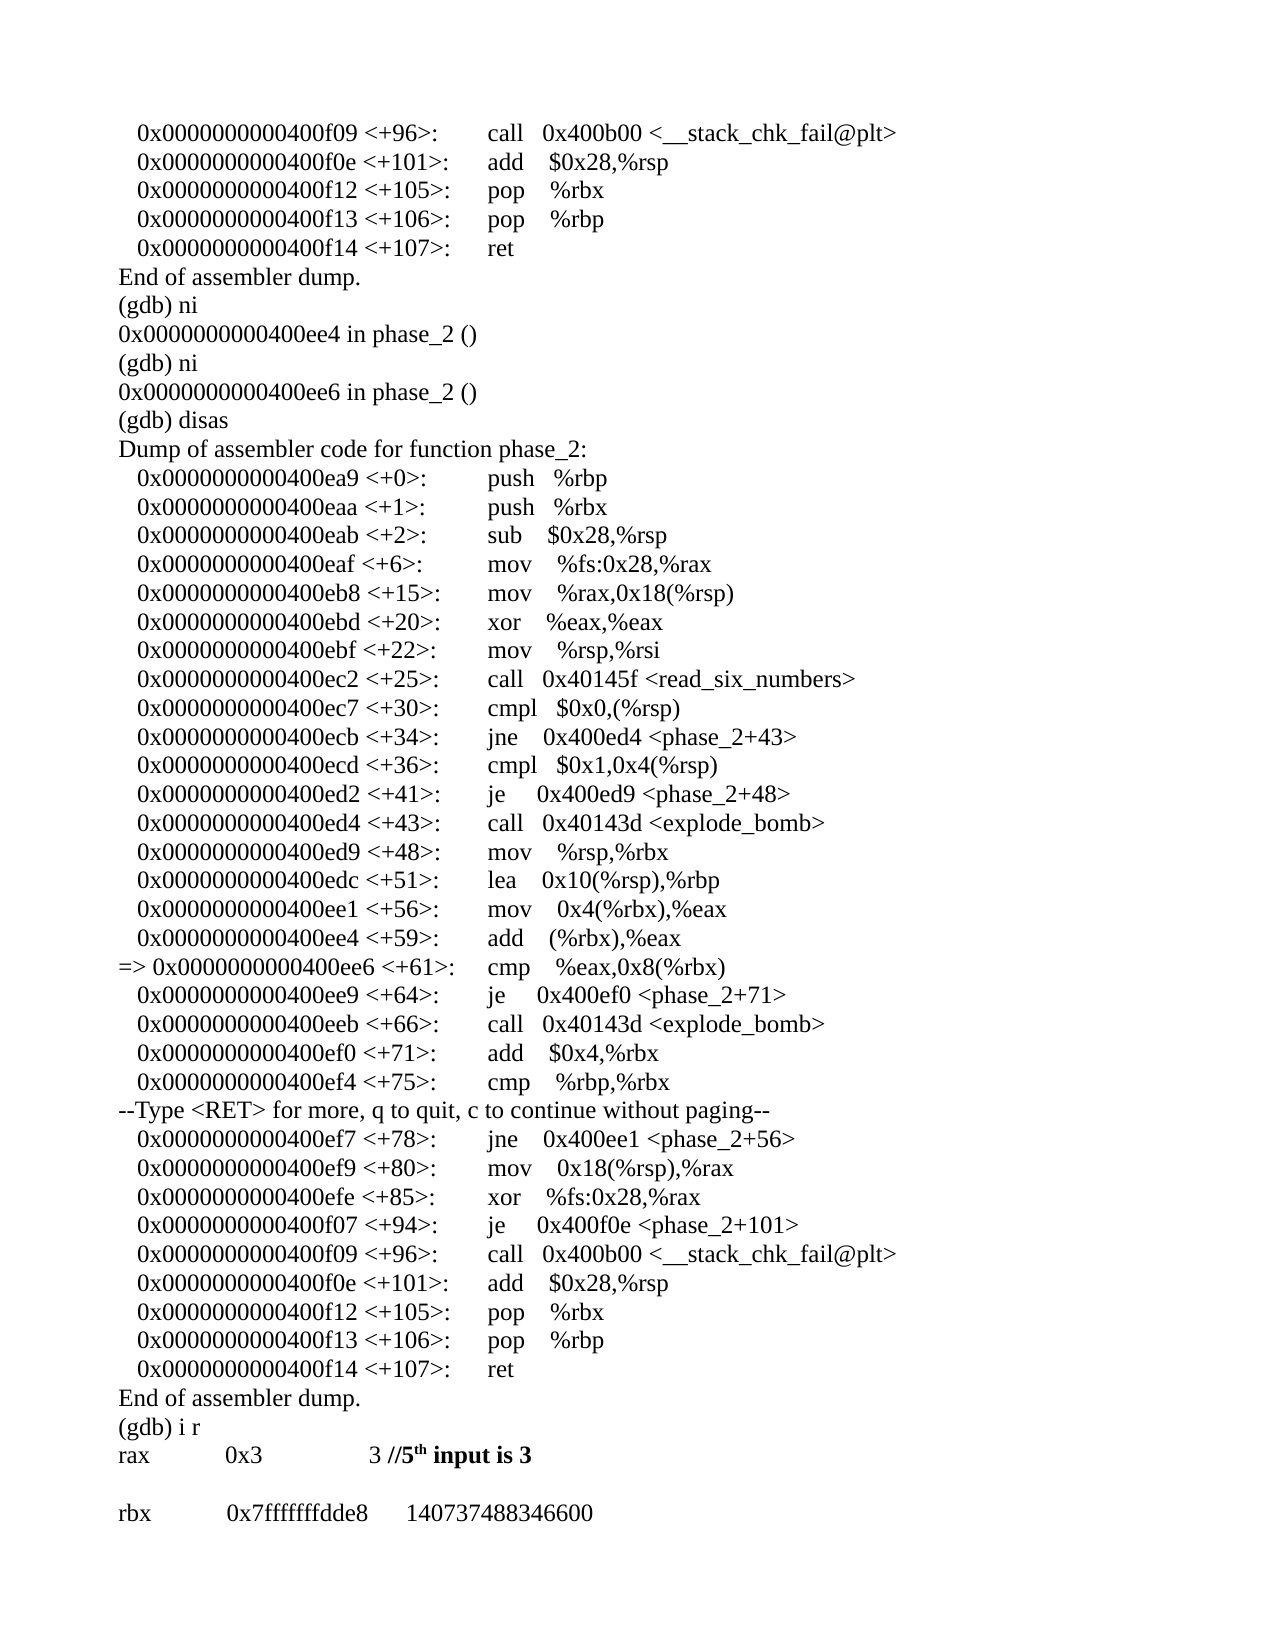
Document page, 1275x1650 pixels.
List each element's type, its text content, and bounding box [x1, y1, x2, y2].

text (gdb) ni [118, 291, 1157, 319]
text 0x0000000000400ef0 <+71>: add $0x4,%rbx [118, 1038, 1157, 1067]
text 0x0000000000400eaa <+1>: push %rbx [118, 492, 1157, 521]
text 0x0000000000400ea9 <+0>: push %rbp [118, 463, 1157, 492]
text 0x0000000000400ef4 <+75>: cmp %rbp,%rbx [118, 1067, 1157, 1096]
text 0x0000000000400f13 <+106>: pop %rbp [118, 204, 1157, 233]
text 0x0000000000400f12 <+105>: pop %rbx [118, 1297, 1157, 1326]
text 0x0000000000400ef9 <+80>: mov 0x18(%rsp),%rax [118, 1153, 1157, 1182]
text 0x0000000000400edc <+51>: lea 0x10(%rsp),%rbp [118, 866, 1157, 894]
text 0x0000000000400eab <+2>: sub $0x28,%rsp [118, 521, 1157, 549]
text rbx 0x7fffffffdde8 140737488346600 [118, 1498, 1157, 1527]
text (gdb) disas [118, 406, 1157, 434]
text 0x0000000000400ee4 <+59>: add (%rbx),%eax [118, 923, 1157, 952]
text 0x0000000000400ecd <+36>: cmpl $0x1,0x4(%rsp) [118, 751, 1157, 779]
text 0x0000000000400eb8 <+15>: mov %rax,0x18(%rsp) [118, 578, 1157, 607]
text 0x0000000000400efe <+85>: xor %fs:0x28,%rax [118, 1182, 1157, 1211]
text 0x0000000000400ed9 <+48>: mov %rsp,%rbx [118, 837, 1157, 866]
text 0x0000000000400ee6 in phase_2 () [118, 377, 1157, 406]
text End of assembler dump. [118, 1383, 1157, 1412]
text 0x0000000000400ebd <+20>: xor %eax,%eax [118, 607, 1157, 636]
text 0x0000000000400f07 <+94>: je 0x400f0e <phase_2+101> [118, 1211, 1157, 1239]
text (gdb) i r [118, 1412, 1157, 1441]
text --Type <RET> for more, q to quit, c to continue without paging-- [118, 1096, 1157, 1124]
text 0x0000000000400f12 <+105>: pop %rbx [118, 176, 1157, 204]
text 0x0000000000400ec7 <+30>: cmpl $0x0,(%rsp) [118, 693, 1157, 722]
text Dump of assembler code for function phase_2: [118, 434, 1157, 463]
text (gdb) ni [118, 348, 1157, 377]
text rax 0x3 3 //5th input is 3 [118, 1441, 1157, 1469]
text 0x0000000000400f09 <+96>: call 0x400b00 <__stack_chk_fail@plt> [118, 1239, 1157, 1268]
text End of assembler dump. [118, 262, 1157, 291]
text 0x0000000000400ef7 <+78>: jne 0x400ee1 <phase_2+56> [118, 1124, 1157, 1153]
text 0x0000000000400f14 <+107>: ret [118, 1354, 1157, 1383]
text 0x0000000000400ecb <+34>: jne 0x400ed4 <phase_2+43> [118, 722, 1157, 751]
text 0x0000000000400ec2 <+25>: call 0x40145f <read_six_numbers> [118, 664, 1157, 693]
text 0x0000000000400f14 <+107>: ret [118, 233, 1157, 262]
text 0x0000000000400ee4 in phase_2 () [118, 319, 1157, 348]
text 0x0000000000400ed4 <+43>: call 0x40143d <explode_bomb> [118, 808, 1157, 837]
text 0x0000000000400f0e <+101>: add $0x28,%rsp [118, 147, 1157, 176]
text 0x0000000000400f0e <+101>: add $0x28,%rsp [118, 1268, 1157, 1297]
text 0x0000000000400ee9 <+64>: je 0x400ef0 <phase_2+71> [118, 981, 1157, 1009]
text 0x0000000000400ed2 <+41>: je 0x400ed9 <phase_2+48> [118, 779, 1157, 808]
text 0x0000000000400ebf <+22>: mov %rsp,%rsi [118, 636, 1157, 664]
text 0x0000000000400eaf <+6>: mov %fs:0x28,%rax [118, 549, 1157, 578]
text 0x0000000000400f09 <+96>: call 0x400b00 <__stack_chk_fail@plt> [118, 118, 1157, 147]
text 0x0000000000400eeb <+66>: call 0x40143d <explode_bomb> [118, 1009, 1157, 1038]
text 0x0000000000400ee1 <+56>: mov 0x4(%rbx),%eax [118, 894, 1157, 923]
text 0x0000000000400f13 <+106>: pop %rbp [118, 1326, 1157, 1354]
text => 0x0000000000400ee6 <+61>: cmp %eax,0x8(%rbx) [118, 952, 1157, 981]
